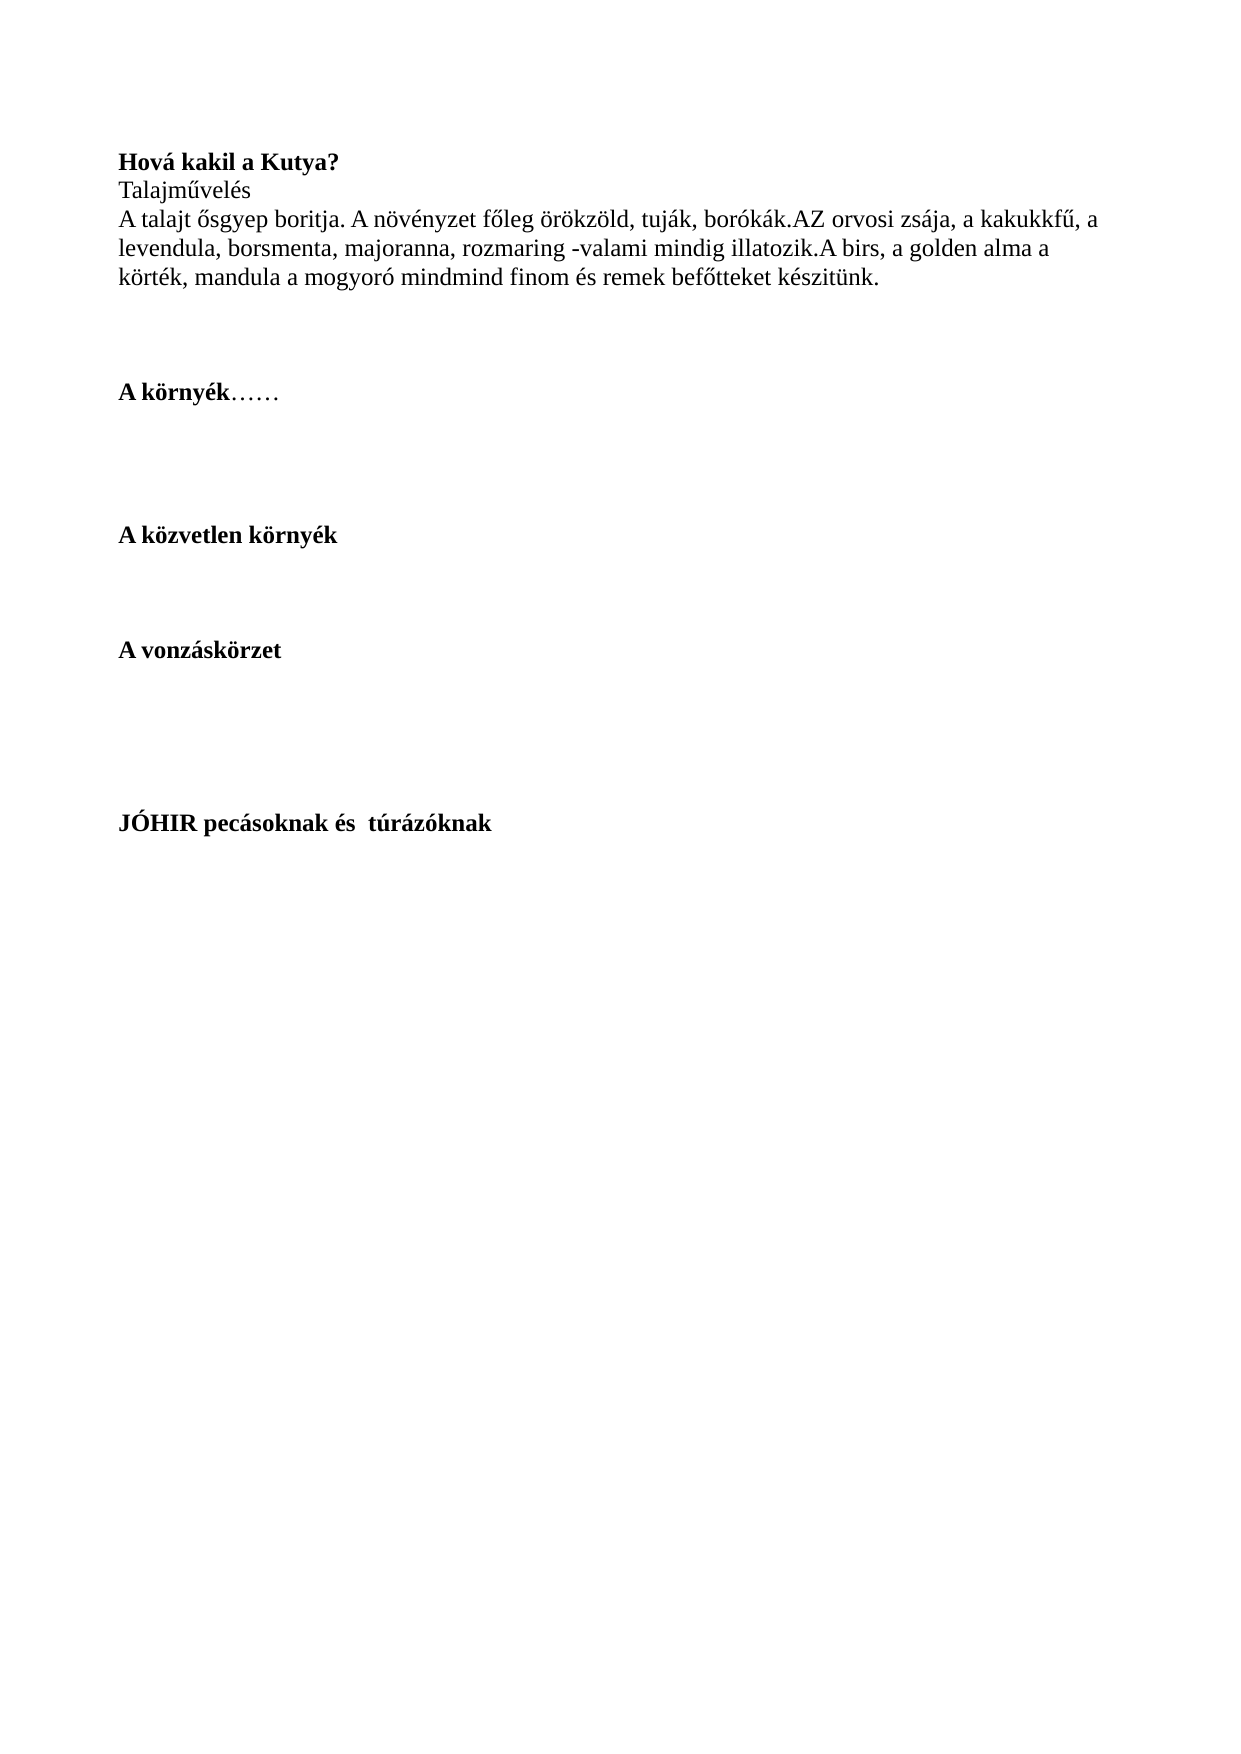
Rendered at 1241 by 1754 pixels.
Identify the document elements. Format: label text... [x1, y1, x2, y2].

text A vonzáskörzet [118, 636, 1122, 664]
text A talajt ősgyep boritja. A növényzet főleg örökzöld, tuják, borókák.AZ orvosi zsája, a kakukkfű, a levendula, borsmenta, majoranna, rozmaring -valami mindig illatozik.A birs, a golden alma a körték, mandula a mogyoró mindmind finom és remek befőtteket készitünk. [118, 204, 1122, 291]
text JÓHIR pecásoknak és túrázóknak [118, 808, 1122, 837]
text A környék…… [118, 377, 1122, 406]
text A közvetlen környék [118, 521, 1122, 549]
text Talajművelés [118, 176, 1122, 204]
text Hová kakil a Kutya? [118, 147, 1122, 176]
